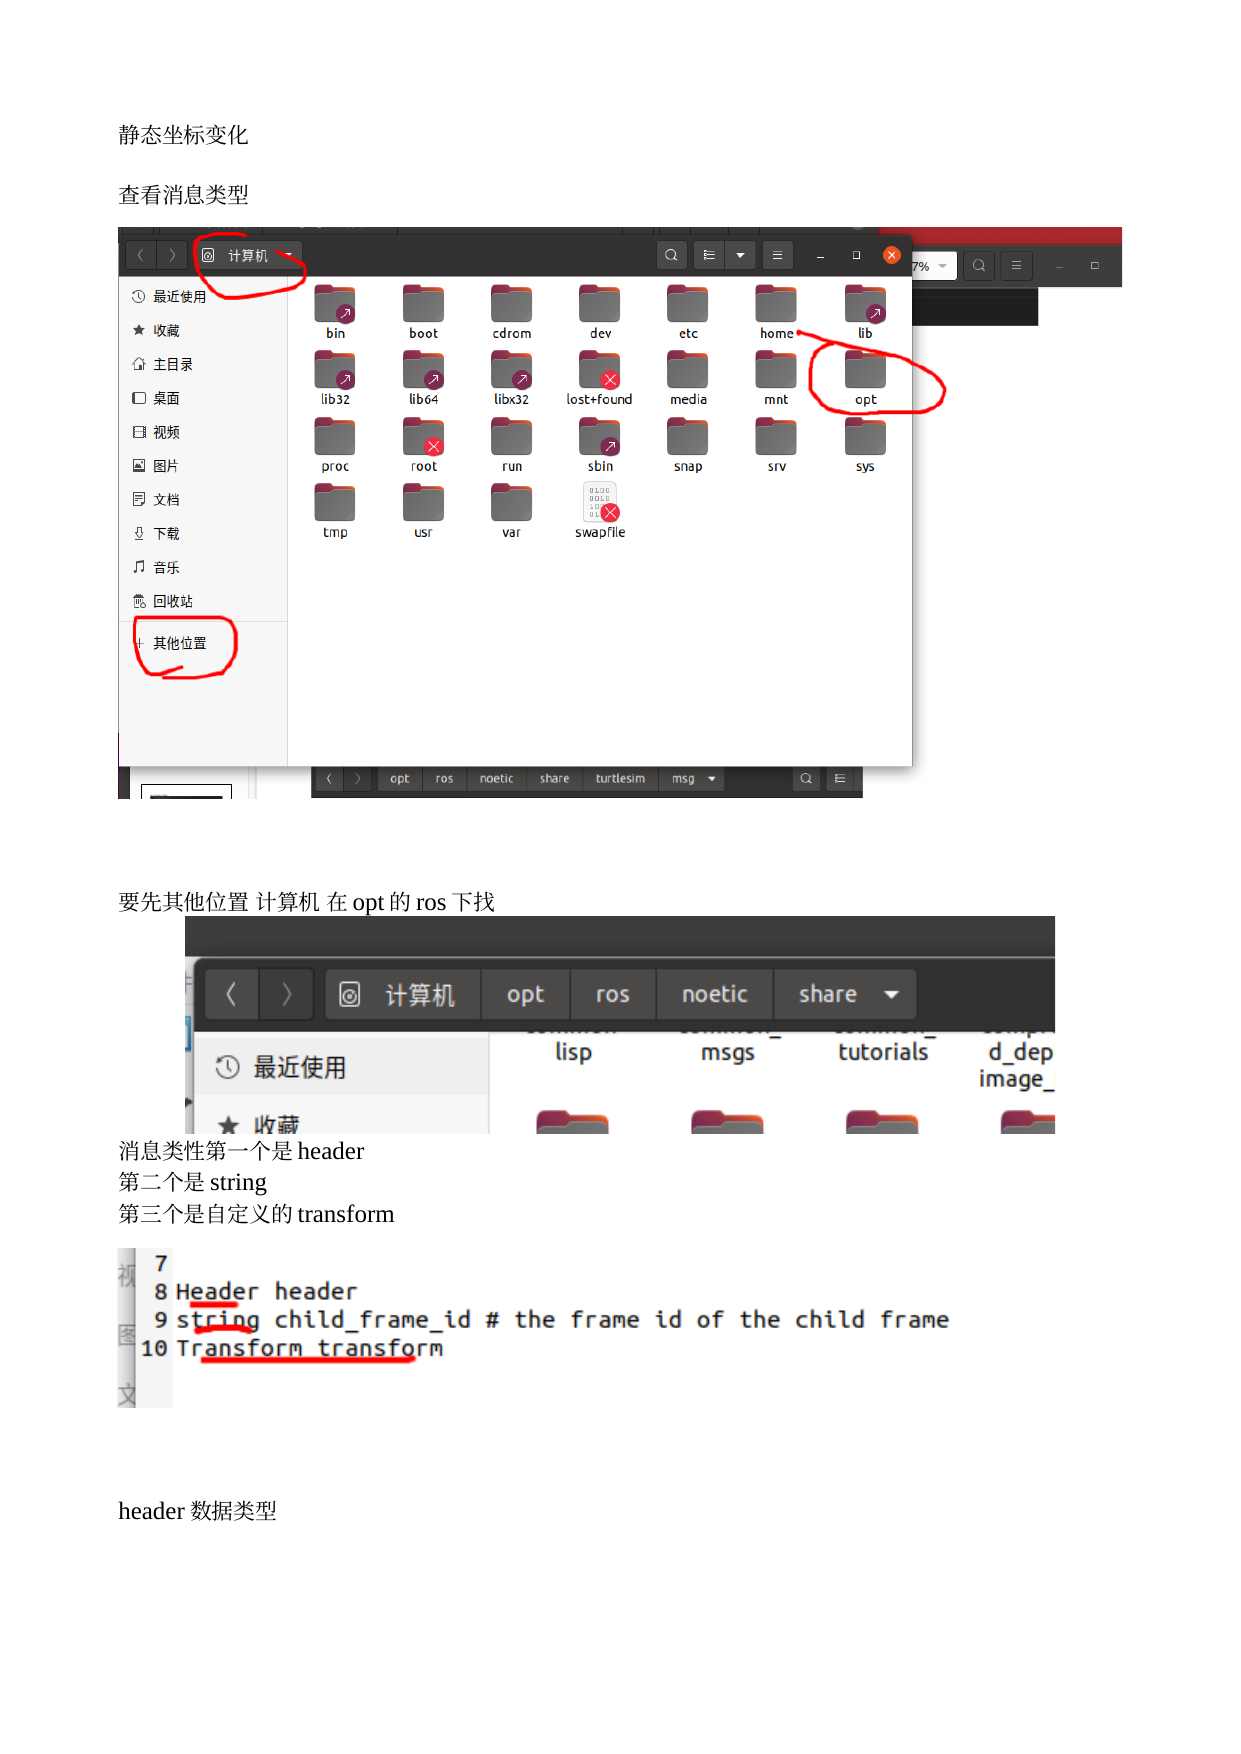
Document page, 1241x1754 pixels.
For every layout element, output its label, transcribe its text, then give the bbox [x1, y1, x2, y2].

text 静态坐标变化 [118, 118, 1122, 149]
text header数据类型 [118, 1494, 1122, 1526]
text 第二个是string [118, 1165, 1122, 1197]
picture [117, 1248, 1116, 1408]
text 查看消息类型 [118, 178, 1122, 210]
text 第三个是自定义的transform [118, 1197, 1122, 1228]
text 消息类性第一个是header [118, 1044, 1122, 1165]
picture [185, 916, 1056, 1134]
picture [118, 227, 1123, 799]
text 要先其他位置 计算机 在opt的ros下找 [118, 885, 1122, 917]
